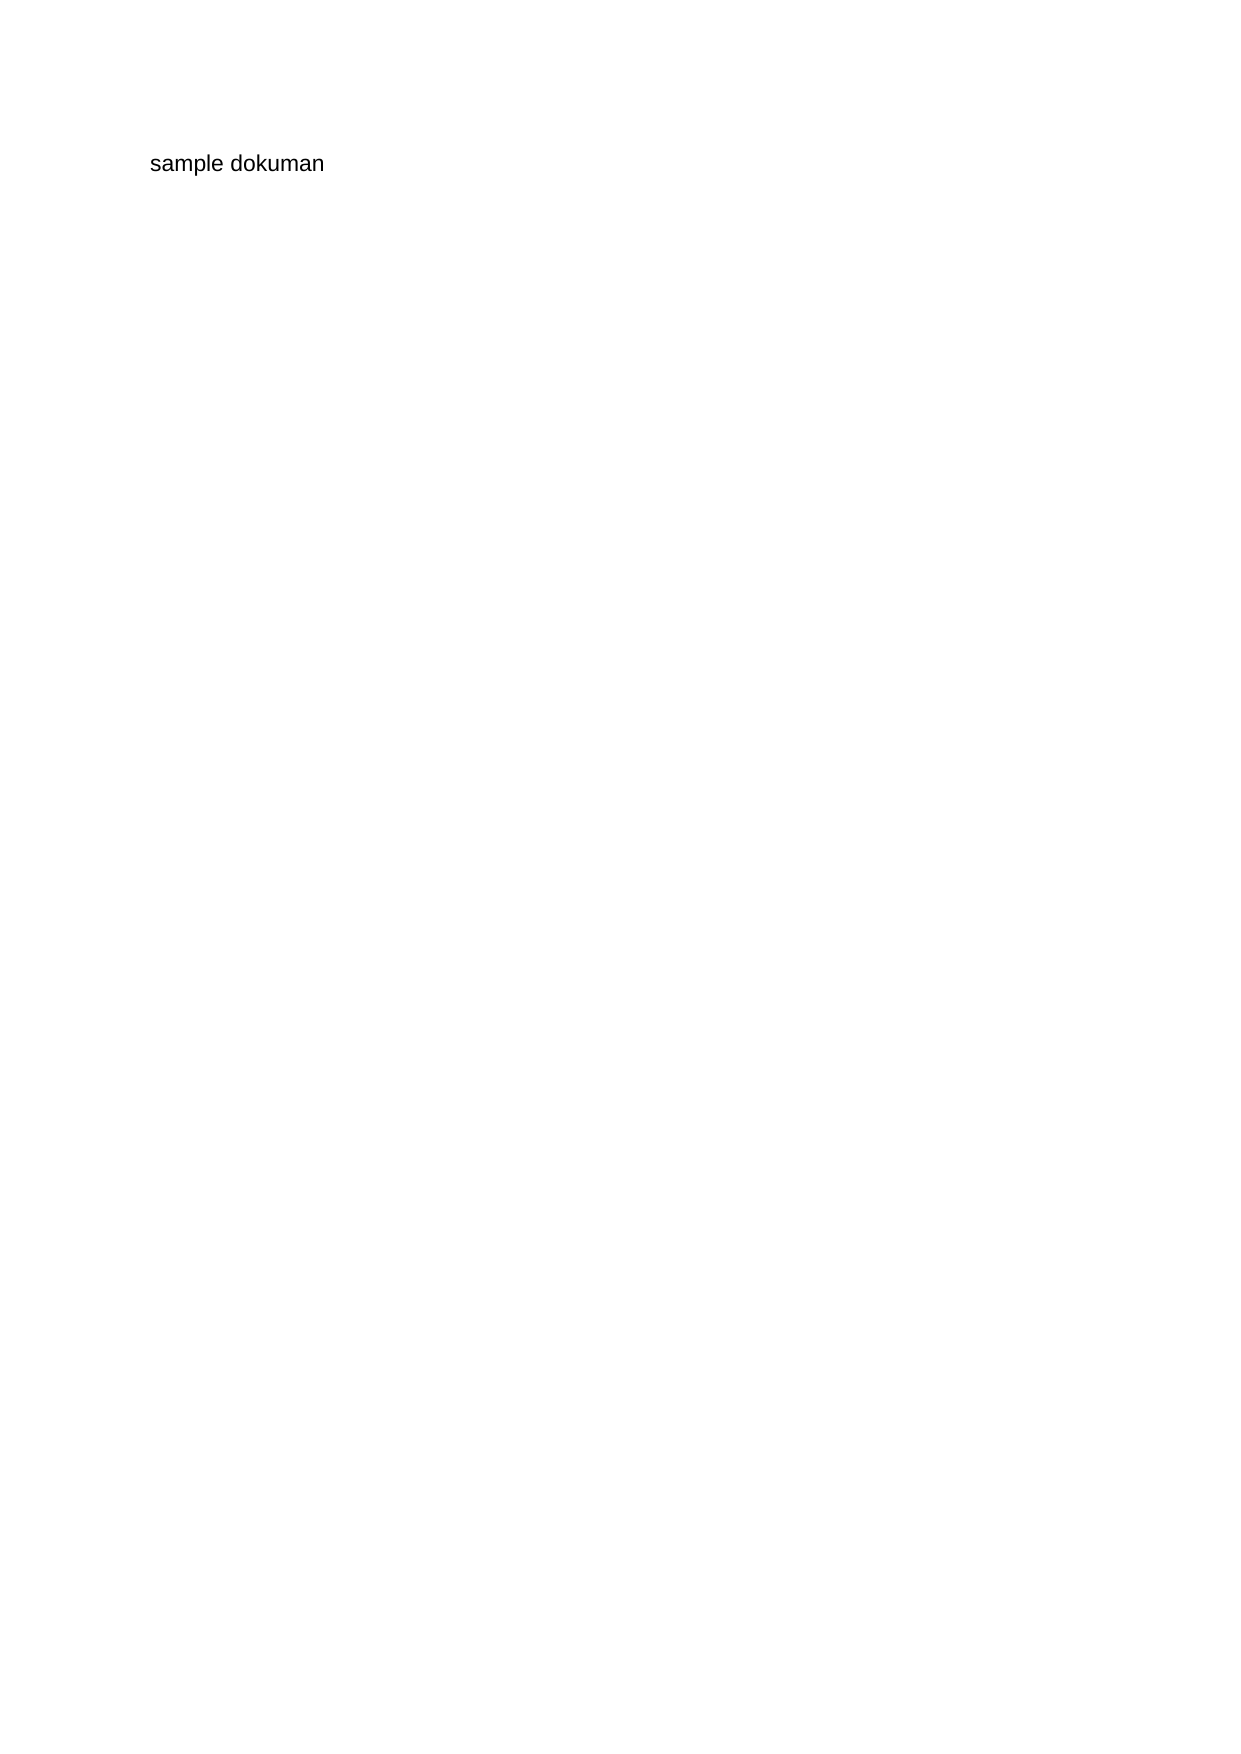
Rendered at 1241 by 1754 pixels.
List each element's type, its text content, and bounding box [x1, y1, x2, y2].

text sample dokuman [150, 150, 1090, 176]
